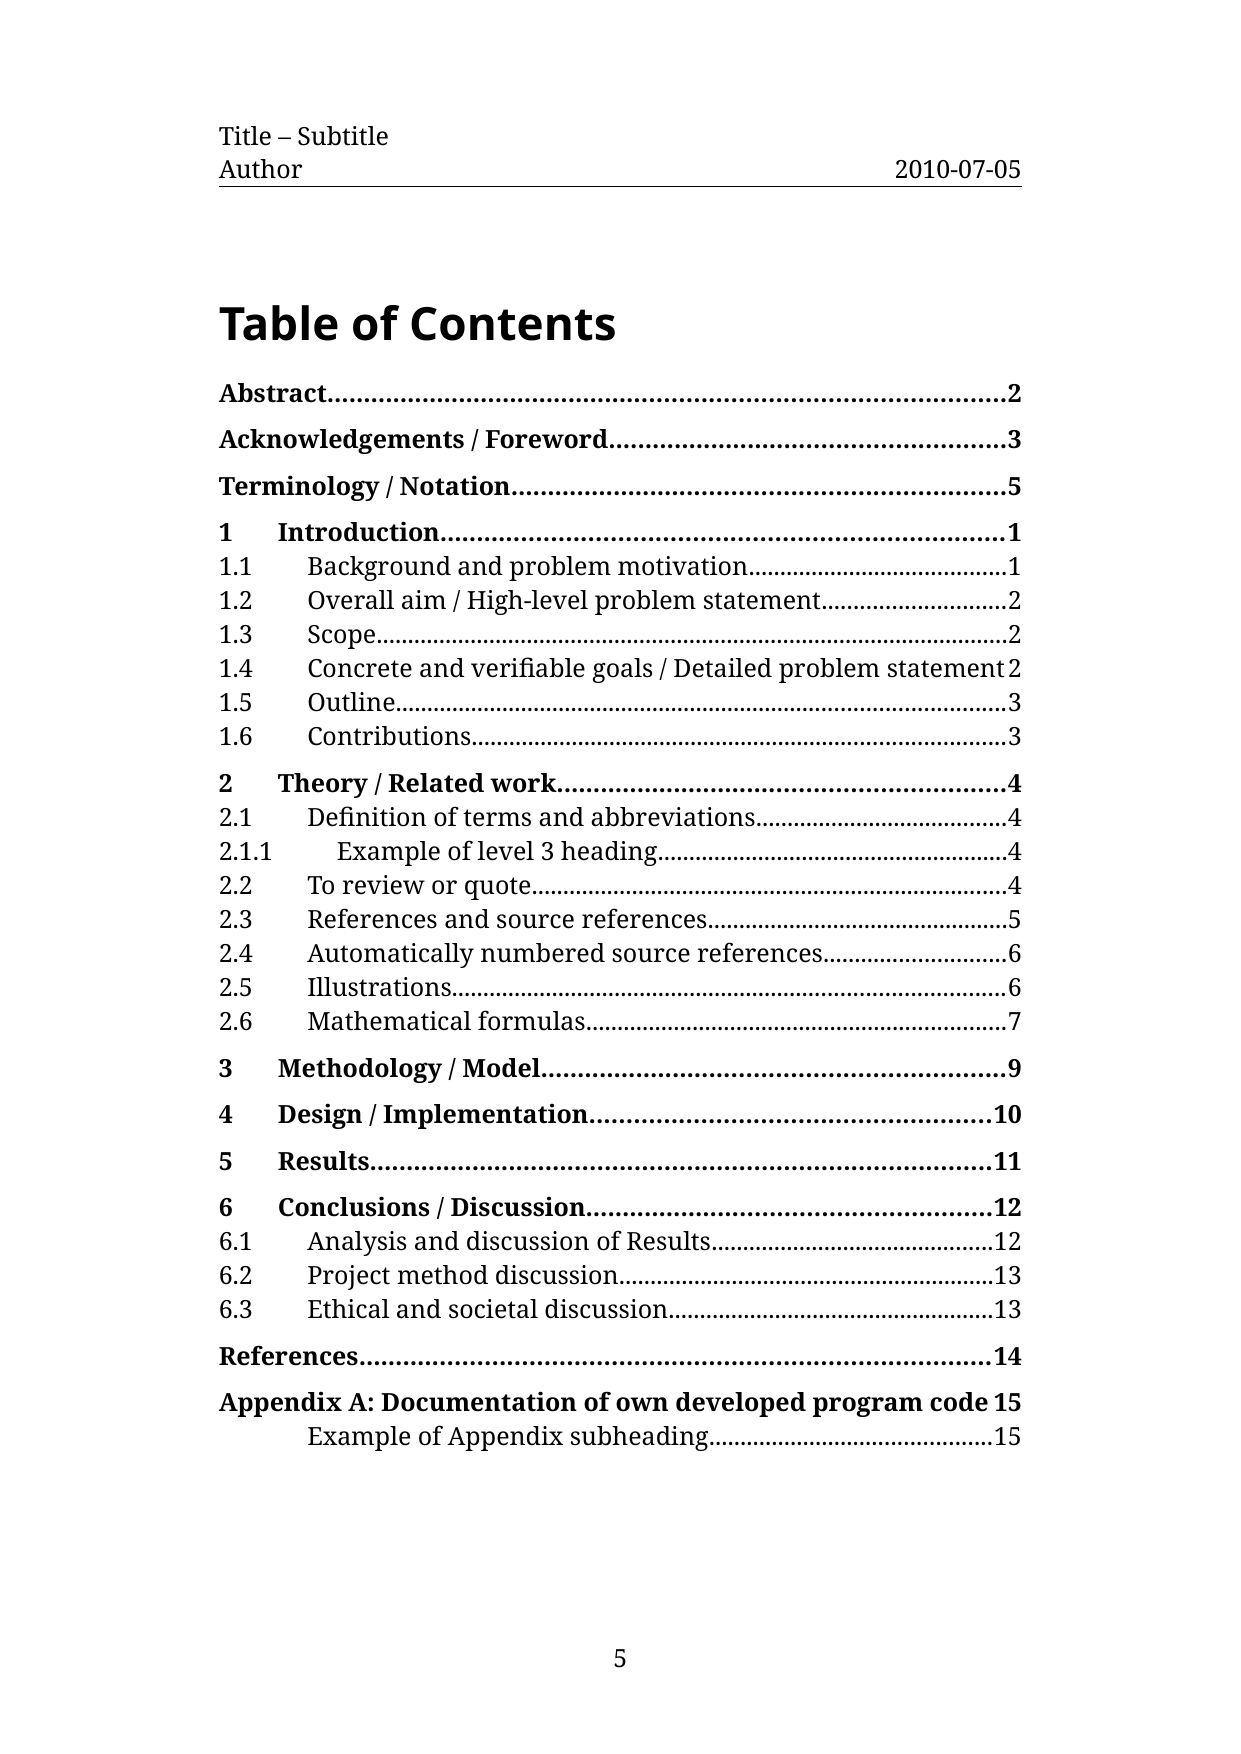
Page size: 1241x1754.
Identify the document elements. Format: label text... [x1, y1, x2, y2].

text 5 Results 11 [218, 1143, 1022, 1177]
text 1.5 Outline 3 [218, 685, 1022, 719]
text 2.1.1 Example of level 3 heading 4 [218, 833, 1022, 868]
text 2.4 Automatically numbered source references 6 [218, 936, 1022, 970]
text 2.2 To review or quote 4 [218, 868, 1022, 902]
text 1.2 Overall aim / High-level problem statement 2 [218, 583, 1022, 617]
text Appendix A: Documentation of own developed program code 15 [218, 1385, 1022, 1419]
text 1 Introduction 1 [218, 514, 1022, 549]
subtitle Table of Contents [218, 291, 1022, 353]
text 6.3 Ethical and societal discussion 13 [218, 1292, 1022, 1326]
text 1.6 Contributions 3 [218, 719, 1022, 753]
text 2.6 Mathematical formulas 7 [218, 1004, 1022, 1038]
text References 14 [218, 1338, 1022, 1372]
text 6.1 Analysis and discussion of Results 12 [218, 1224, 1022, 1258]
text 3 Methodology / Model 9 [218, 1050, 1022, 1084]
text 4 Design / Implementation 10 [218, 1097, 1022, 1131]
text Example of Appendix subheading 15 [218, 1419, 1022, 1453]
text Terminology / Notation 5 [218, 468, 1022, 502]
text 6.2 Project method discussion 13 [218, 1258, 1022, 1292]
text 1.1 Background and problem motivation 1 [218, 549, 1022, 583]
text 2.5 Illustrations 6 [218, 970, 1022, 1004]
text Abstract 2 [218, 375, 1022, 409]
text 6 Conclusions / Discussion 12 [218, 1190, 1022, 1224]
text 2.3 References and source references 5 [218, 902, 1022, 936]
text 2 Theory / Related work 4 [218, 765, 1022, 799]
text 1.4 Concrete and verifiable goals / Detailed problem statement 2 [218, 651, 1022, 685]
text 1.3 Scope 2 [218, 617, 1022, 651]
text Acknowledgements / Foreword 3 [218, 422, 1022, 456]
text 2.1 Definition of terms and abbreviations 4 [218, 799, 1022, 833]
